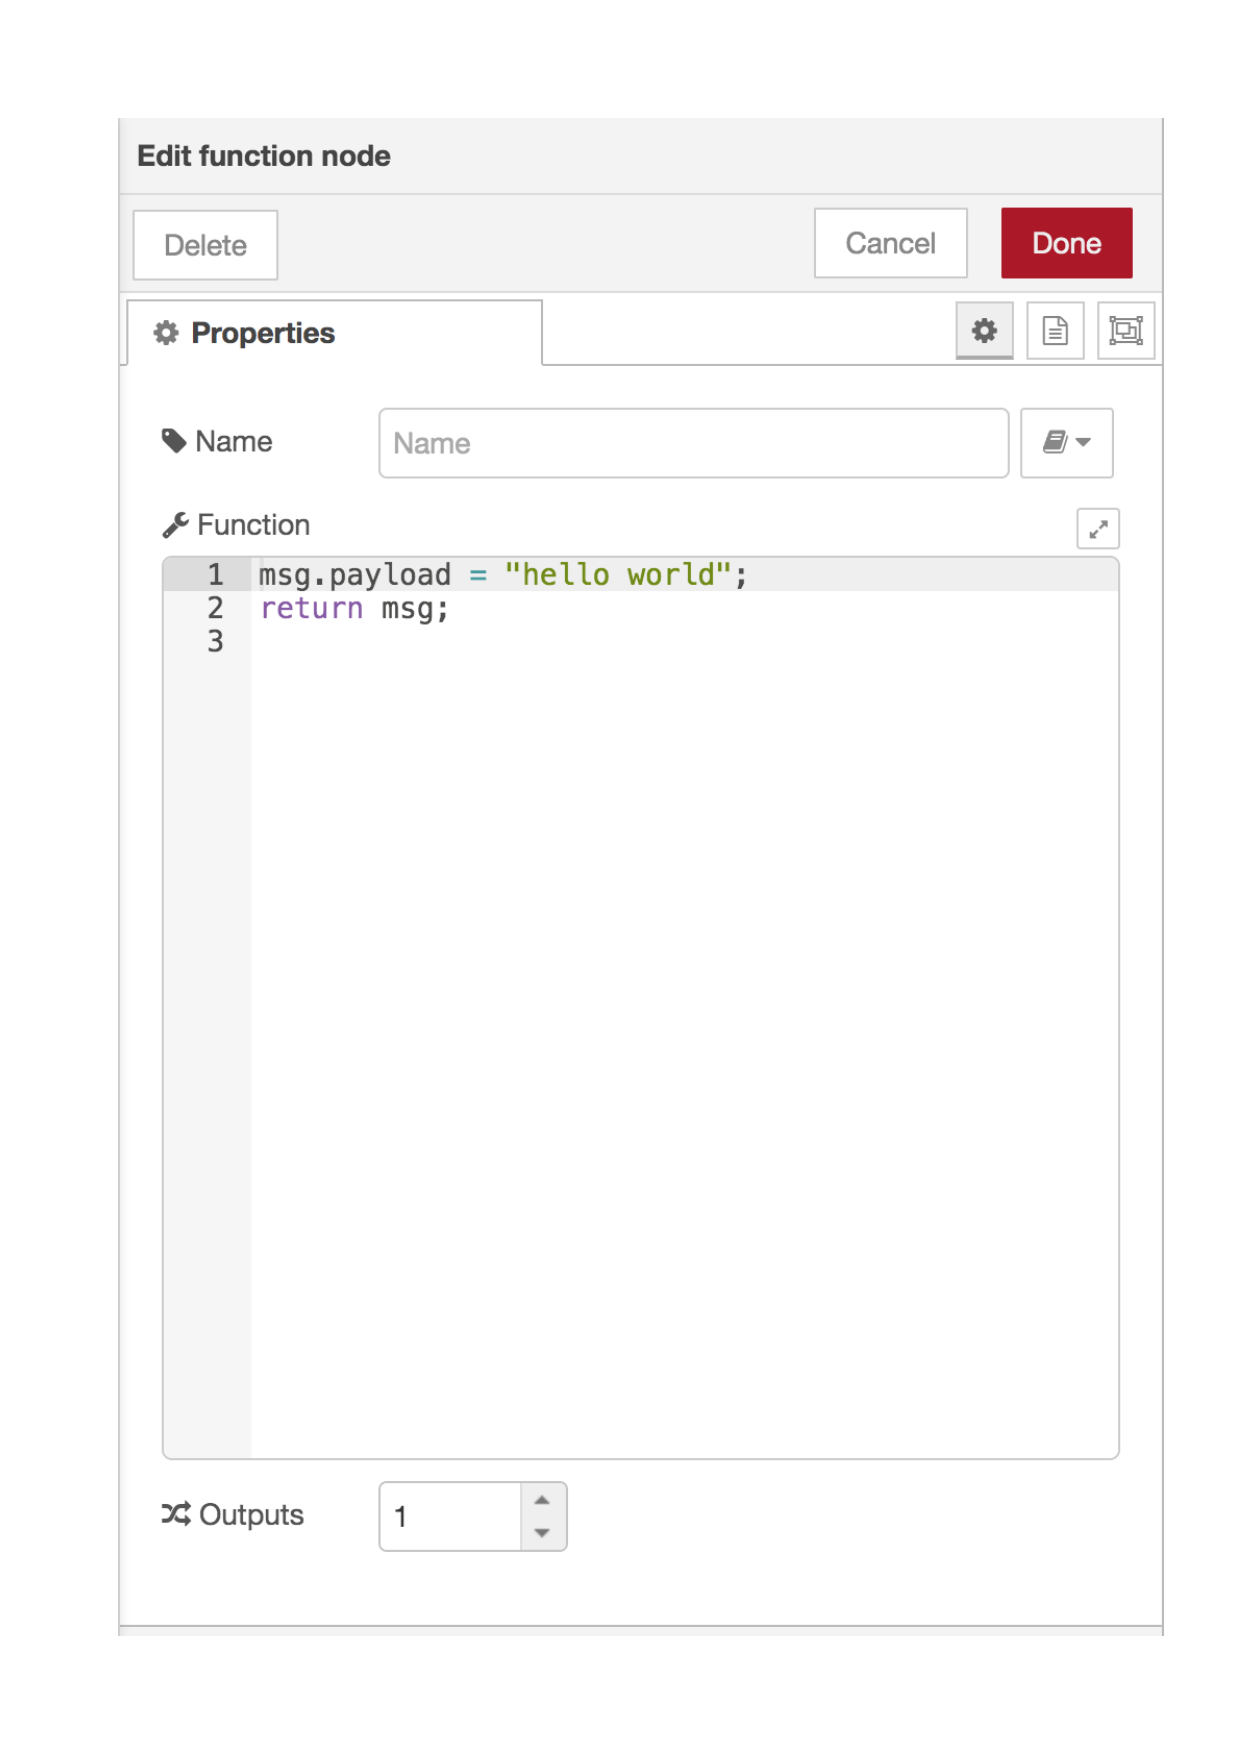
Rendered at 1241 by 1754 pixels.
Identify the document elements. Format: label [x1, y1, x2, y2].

picture [118, 118, 1164, 1636]
